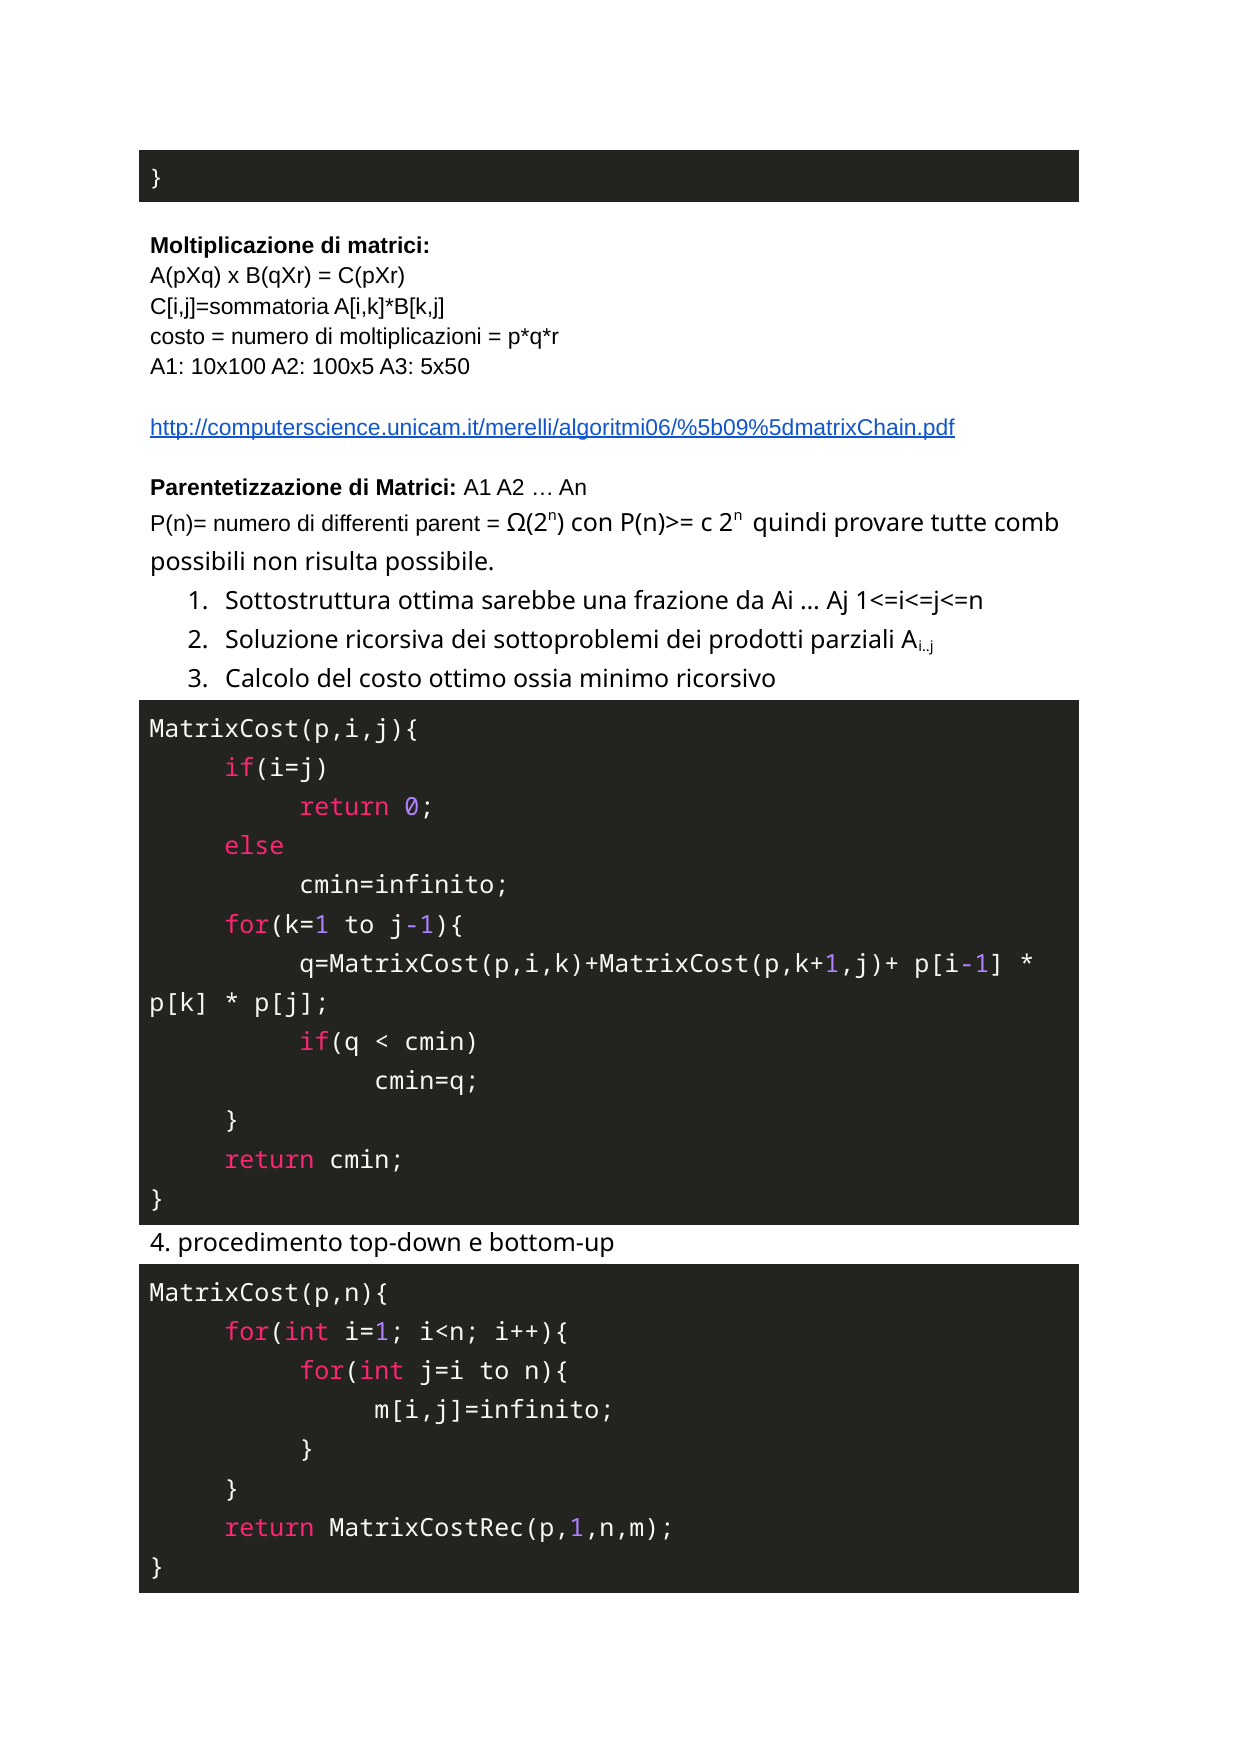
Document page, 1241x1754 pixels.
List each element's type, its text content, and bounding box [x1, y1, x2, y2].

text 4. procedimento top-down e bottom-up [150, 1225, 1090, 1259]
table_header } [139, 150, 1079, 202]
table_header MatrixCost(p,i,j){ if(i=j) return 0; else cmin=infinito; for(k=1 to j-1){ q=MatrixCost(p,i,k)+MatrixCost(p,k+1,j)+ p[i-1] * p[k] * p[j]; if(q < cmin) cmin=q; } return cmin; } [139, 700, 1079, 1225]
text P(n)= numero di differenti parent = Ω(2n) con P(n)>= c 2n quindi provare tutte comb possibili non risulta possibile. [150, 504, 1090, 577]
text A(pXq) x B(qXr) = C(pXr) [150, 262, 1090, 289]
text Moltiplicazione di matrici: [150, 232, 1090, 259]
list Sottostruttura ottima sarebbe una frazione da Ai … Aj 1<=i<=j<=n [187, 582, 1090, 617]
list Calcolo del costo ottimo ossia minimo ricorsivo [187, 661, 1090, 695]
text A1: 10x100 A2: 100x5 A3: 5x50 [150, 353, 1090, 379]
text C[i,j]=sommatoria A[i,k]*B[k,j] [150, 293, 1090, 319]
text costo = numero di moltiplicazioni = p*q*r [150, 323, 1090, 349]
list Soluzione ricorsiva dei sottoproblemi dei prodotti parziali Ai..j [187, 622, 1090, 656]
text http://computerscience.unicam.it/merelli/algoritmi06/%5b09%5dmatrixChain.pdf [150, 413, 1090, 440]
text Parentetizzazione di Matrici: A1 A2 … An [150, 474, 1090, 500]
table_header MatrixCost(p,n){ for(int i=1; i<n; i++){ for(int j=i to n){ m[i,j]=infinito; } } return MatrixCostRec(p,1,n,m); } [139, 1264, 1079, 1593]
